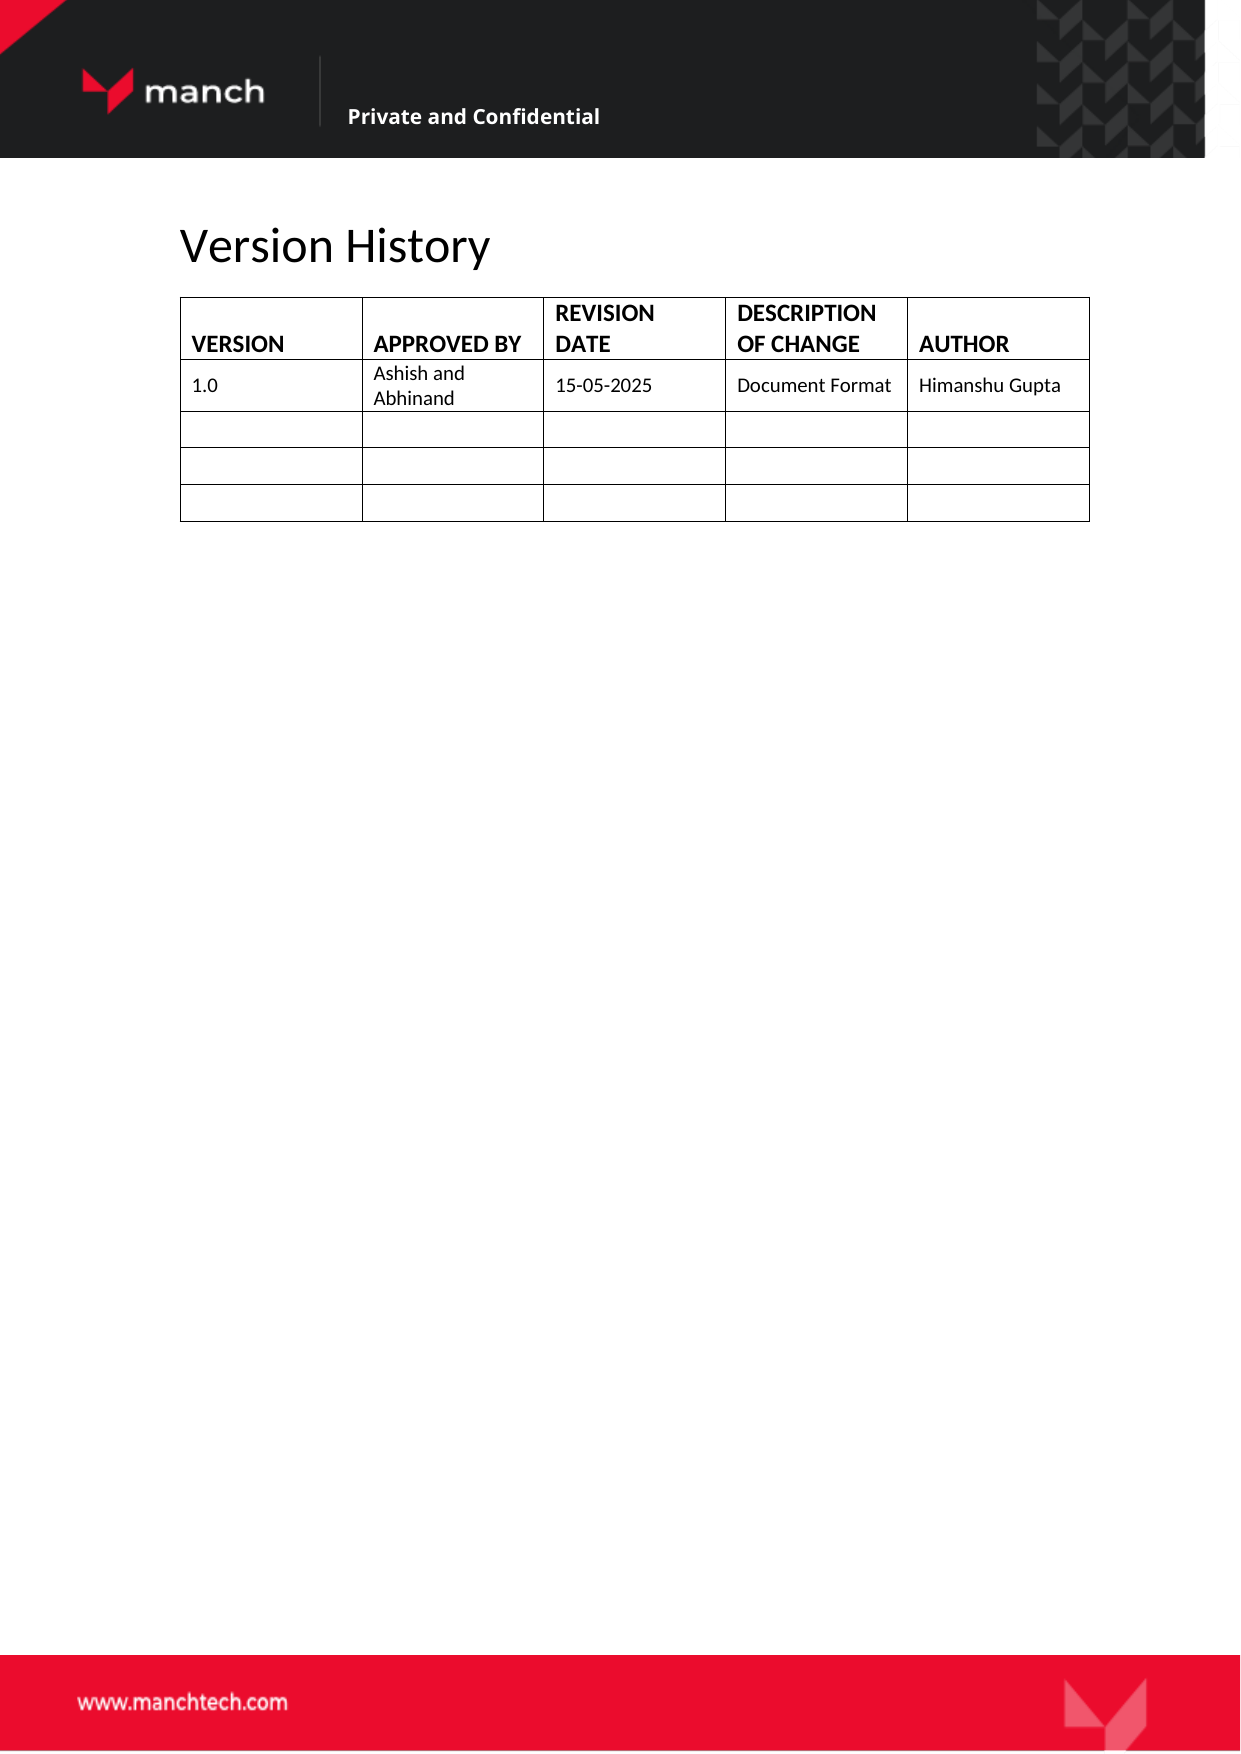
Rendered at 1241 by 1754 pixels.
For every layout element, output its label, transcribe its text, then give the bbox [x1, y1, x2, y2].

table_cell [181, 485, 362, 521]
table_cell [544, 448, 725, 484]
picture [0, 0, 1241, 158]
table_cell [908, 485, 1089, 521]
table_header APPROVED BY [363, 298, 543, 359]
table_cell Ashish and Abhinand [363, 360, 543, 411]
table_cell [363, 485, 543, 521]
table_cell [363, 412, 543, 447]
table_header VERSION [181, 298, 362, 359]
table_cell [908, 412, 1089, 447]
table_cell [181, 412, 362, 447]
table_cell Himanshu Gupta [908, 360, 1089, 411]
table_cell [908, 448, 1089, 484]
table_cell 15-05-2025 [544, 360, 725, 411]
table_header DESCRIPTION OF CHANGE [726, 298, 907, 359]
table_cell 1.0 [181, 360, 362, 411]
table_header REVISION DATE [544, 298, 725, 359]
table_header AUTHOR [908, 298, 1089, 359]
picture [0, 1655, 1241, 1754]
table_cell [363, 448, 543, 484]
table_cell [726, 448, 907, 484]
table_cell [726, 412, 907, 447]
table_cell [544, 412, 725, 447]
text Version History [179, 214, 1090, 275]
table_cell Document Format [726, 360, 907, 411]
table_cell [544, 485, 725, 521]
table_cell [181, 448, 362, 484]
table_cell [726, 485, 907, 521]
